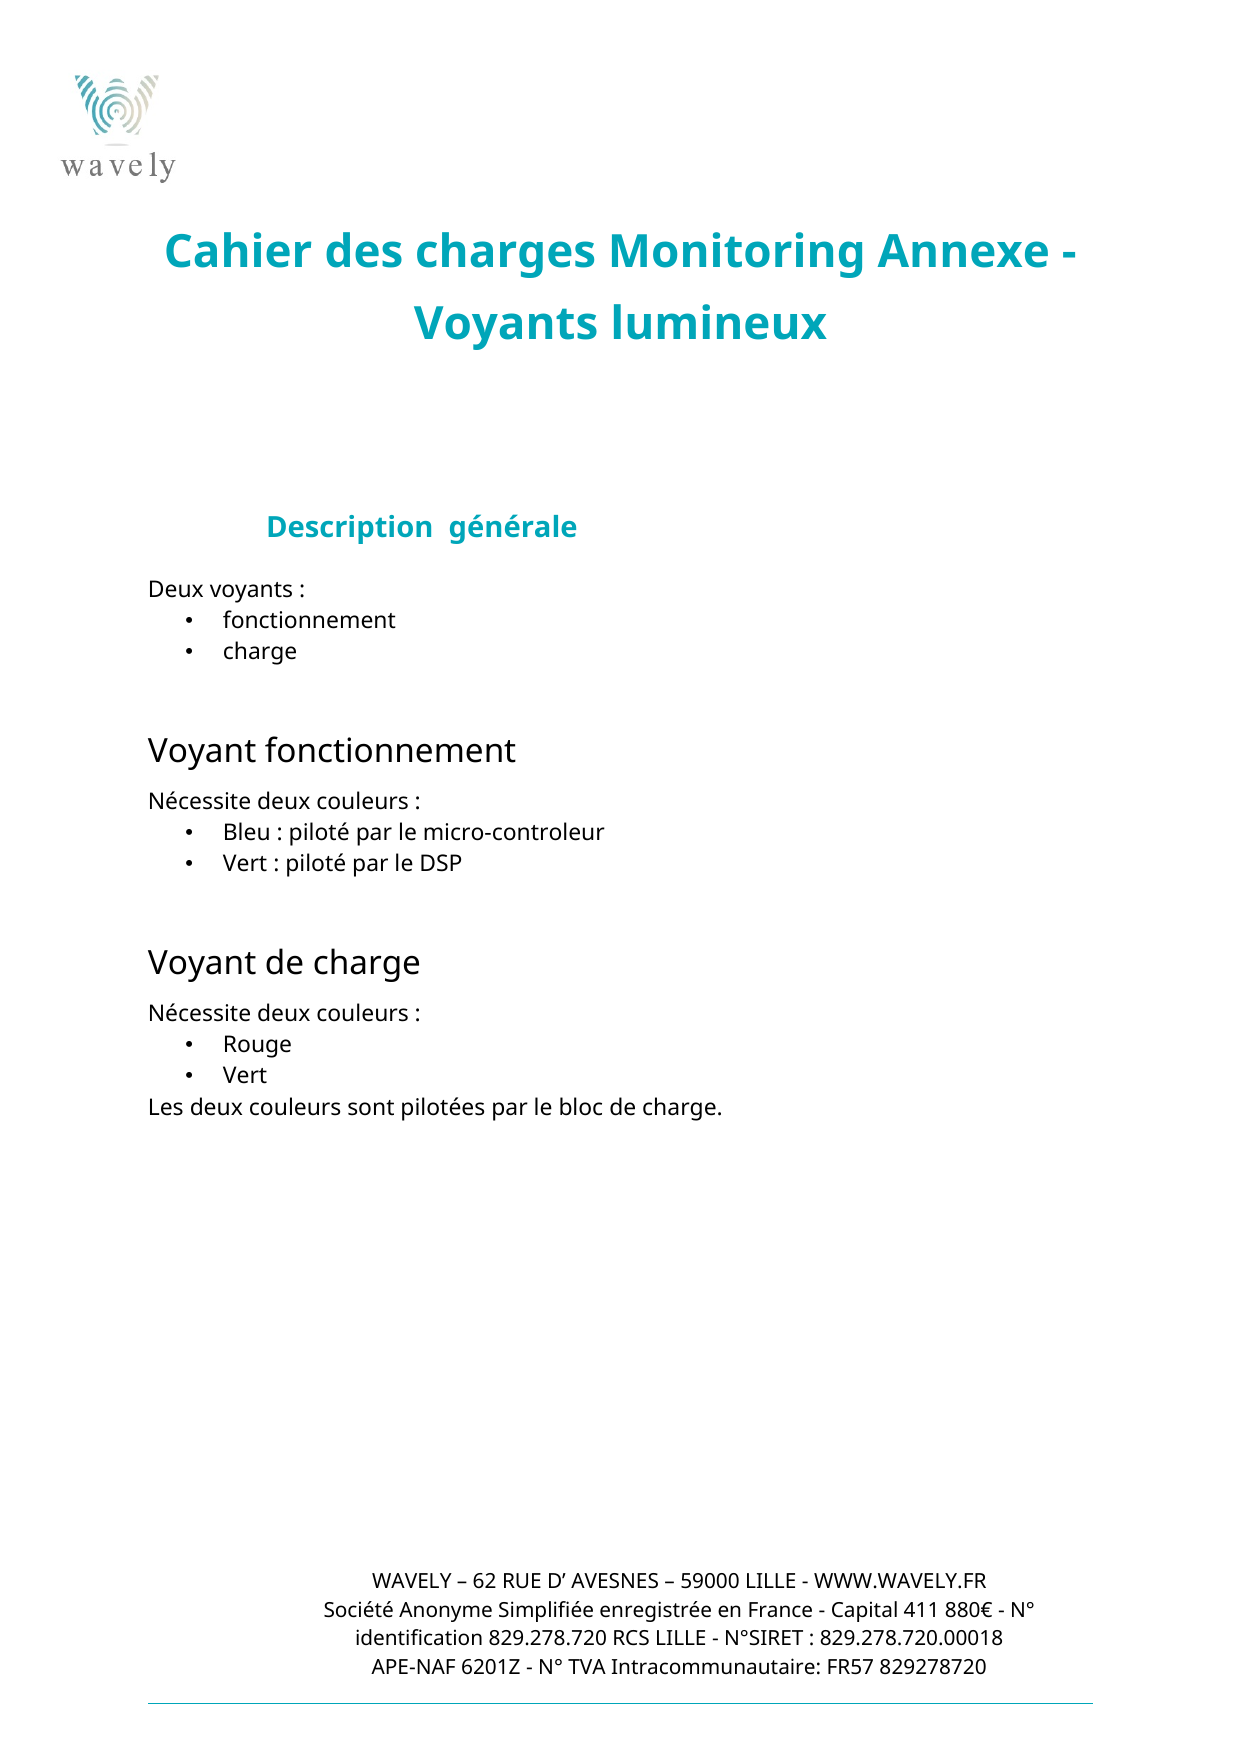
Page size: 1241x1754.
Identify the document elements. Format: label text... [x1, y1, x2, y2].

list Les deux couleurs sont pilotées par le bloc de charge. [148, 1091, 1093, 1122]
list Bleu : piloté par le micro-controleur [185, 816, 1093, 847]
list fonctionnement [185, 604, 1093, 635]
picture [0, 59, 229, 220]
list Rouge [185, 1028, 1093, 1059]
subtitle Voyant fonctionnement [148, 727, 1093, 772]
subtitle Voyant de charge [148, 939, 1093, 984]
title Cahier des charges Monitoring Annexe - Voyants lumineux [148, 219, 1093, 353]
list Vert [185, 1059, 1093, 1091]
list charge [185, 635, 1093, 666]
text Nécessite deux couleurs : [148, 785, 1093, 816]
list Vert : piloté par le DSP [185, 847, 1093, 878]
subtitle Description générale [266, 506, 1093, 546]
text Deux voyants : [148, 573, 1093, 604]
text Nécessite deux couleurs : [148, 997, 1093, 1028]
